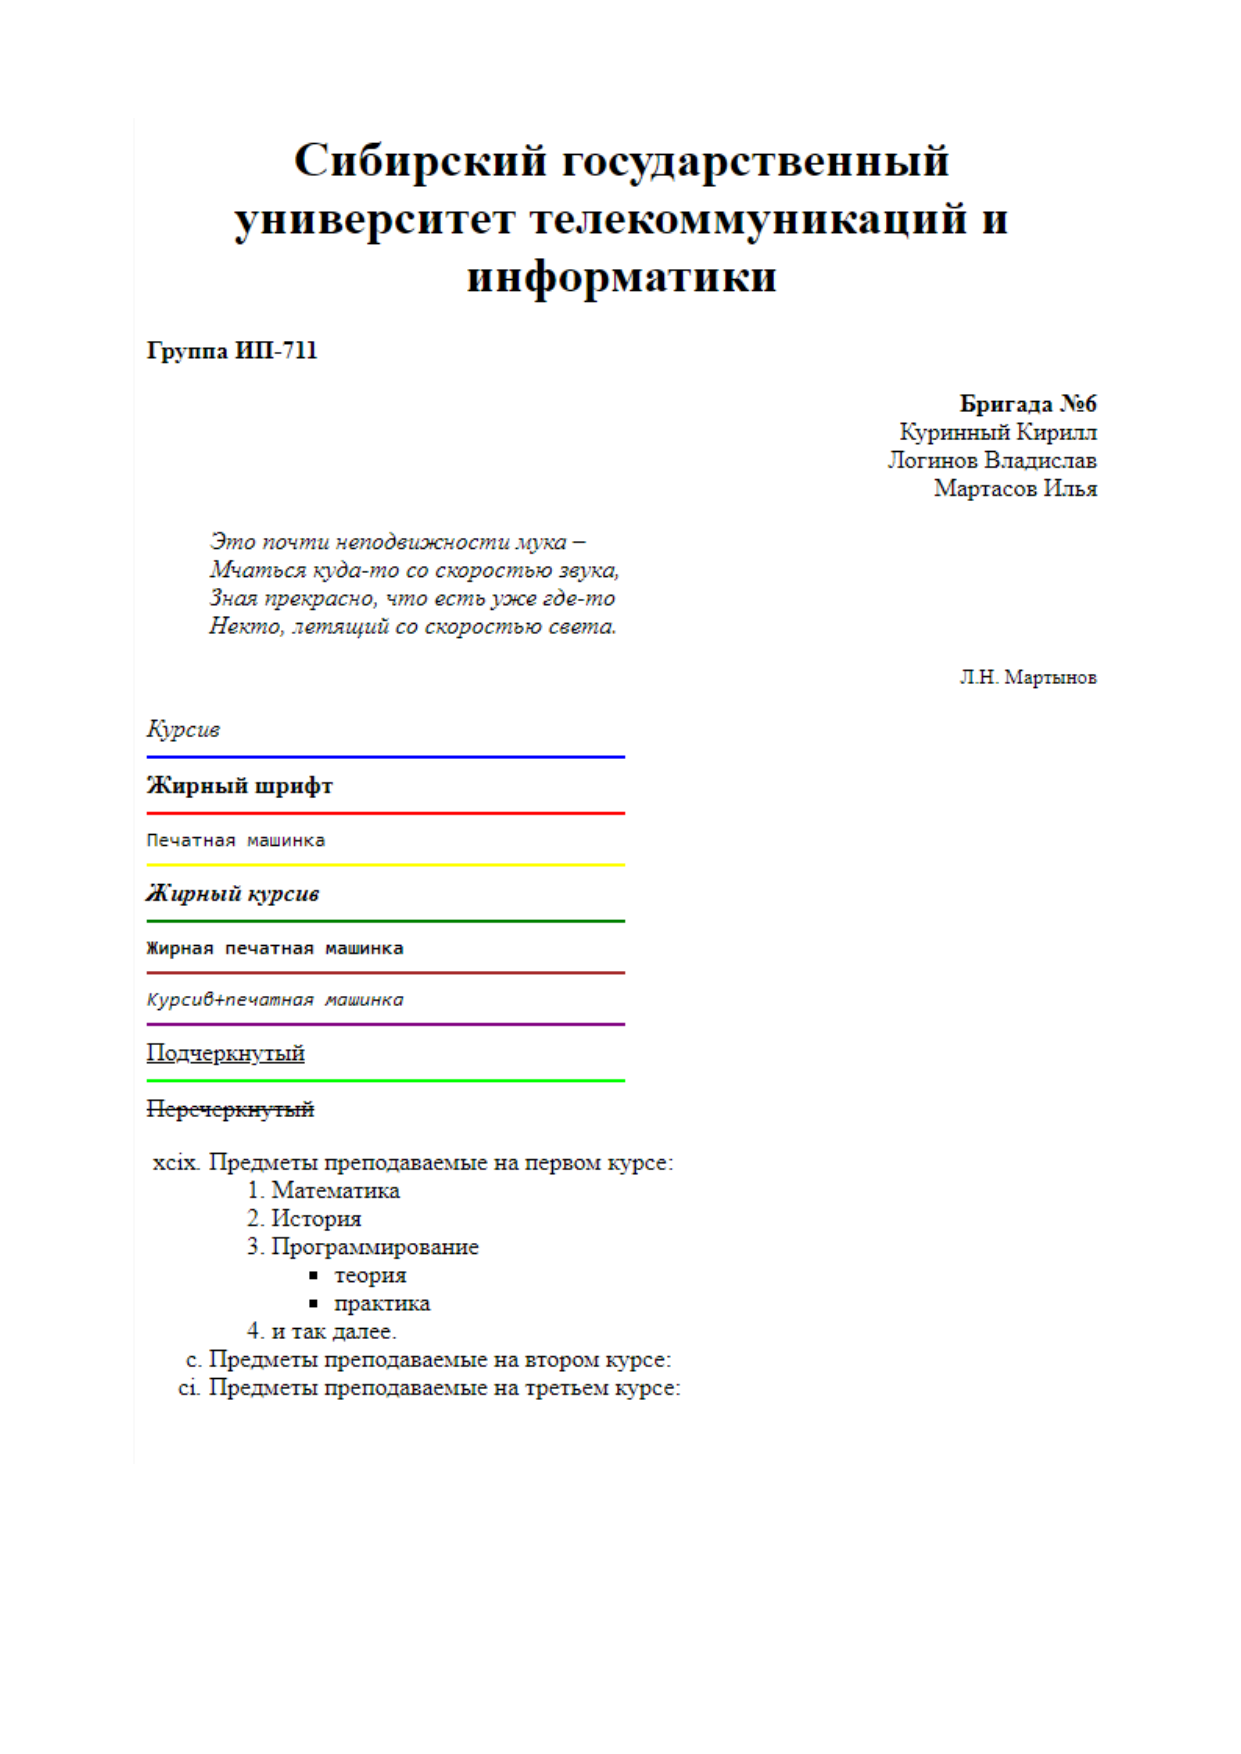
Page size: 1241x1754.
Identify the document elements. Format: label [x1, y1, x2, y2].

picture [133, 118, 1107, 1464]
